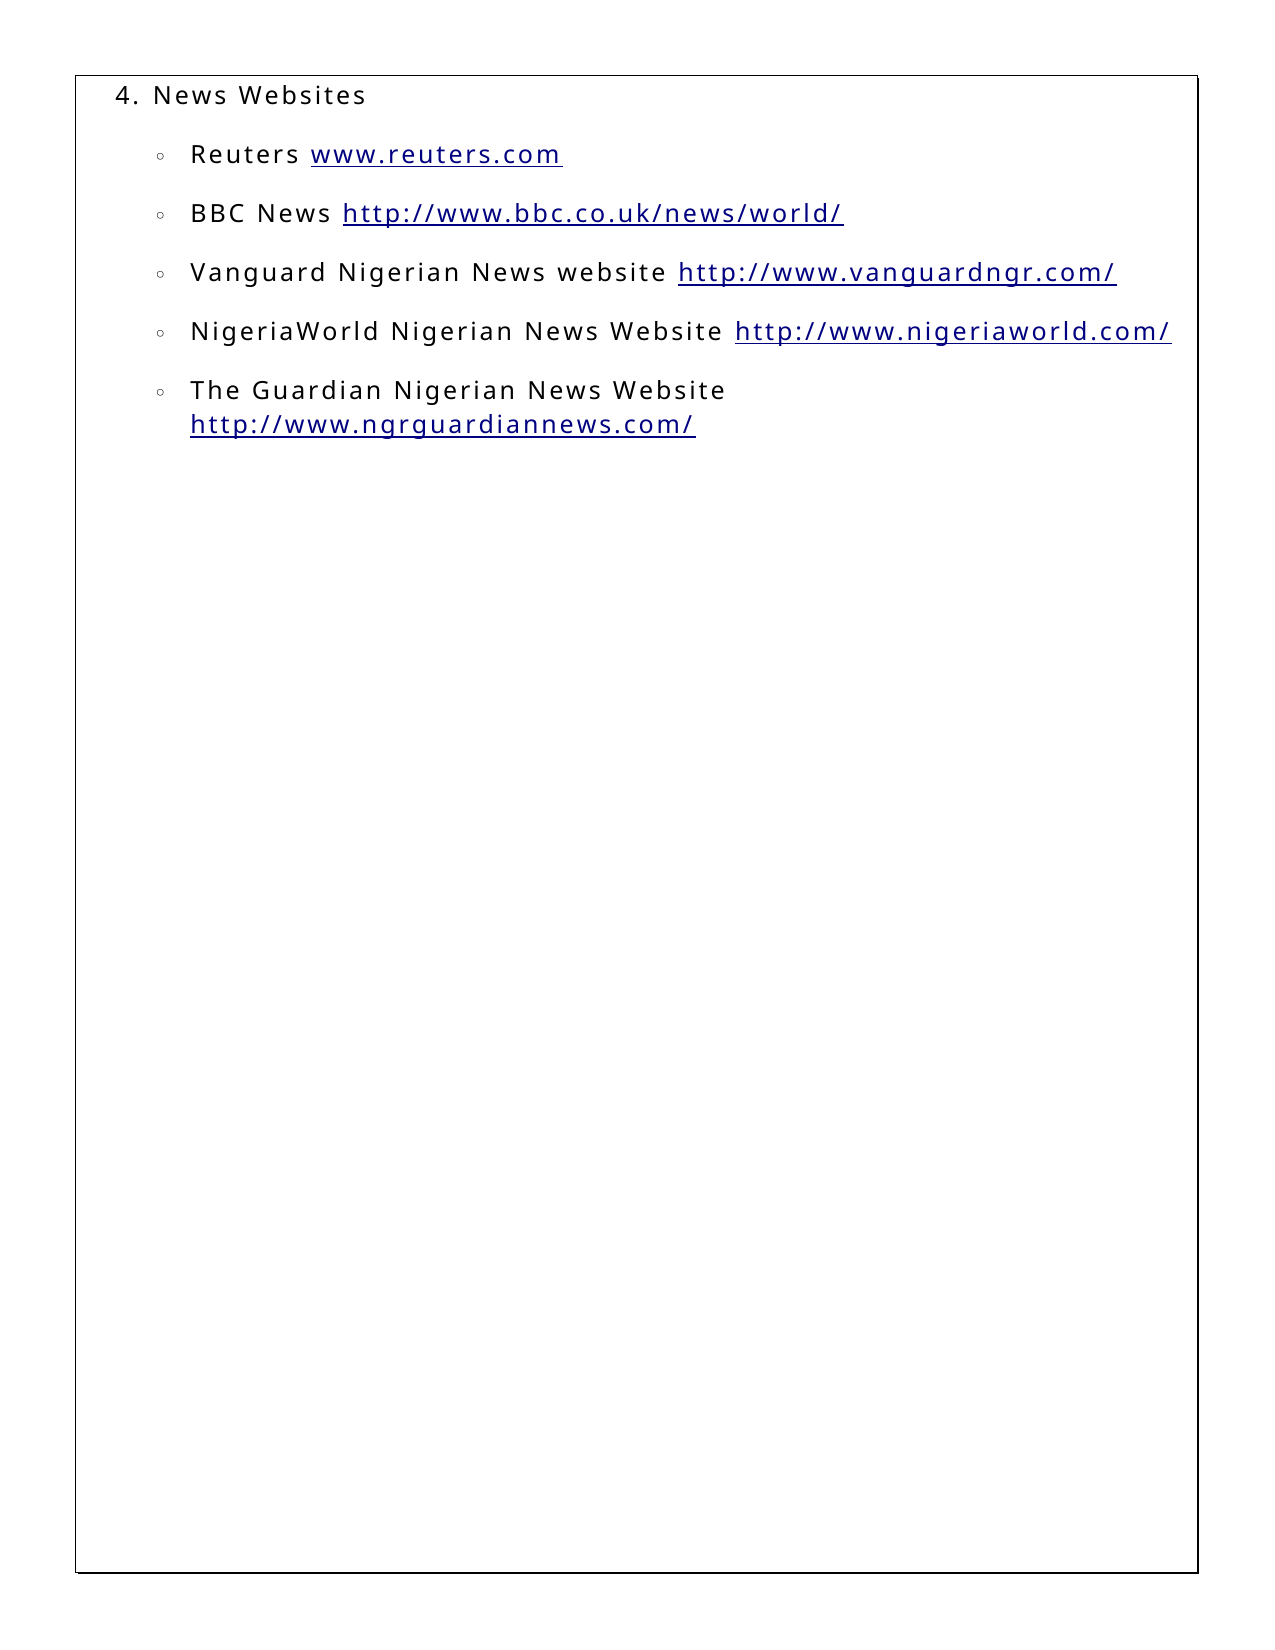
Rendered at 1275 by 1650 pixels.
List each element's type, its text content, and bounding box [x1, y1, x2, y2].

list News Websites [115, 78, 1195, 112]
list The Guardian Nigerian News Website http://www.ngrguardiannews.com/ [153, 373, 1195, 441]
list Vanguard Nigerian News website http://www.vanguardngr.com/ [153, 255, 1195, 289]
list Reuters www.reuters.com [153, 137, 1195, 171]
list BBC News http://www.bbc.co.uk/news/world/ [153, 196, 1195, 230]
list NigeriaWorld Nigerian News Website http://www.nigeriaworld.com/ [153, 314, 1195, 348]
